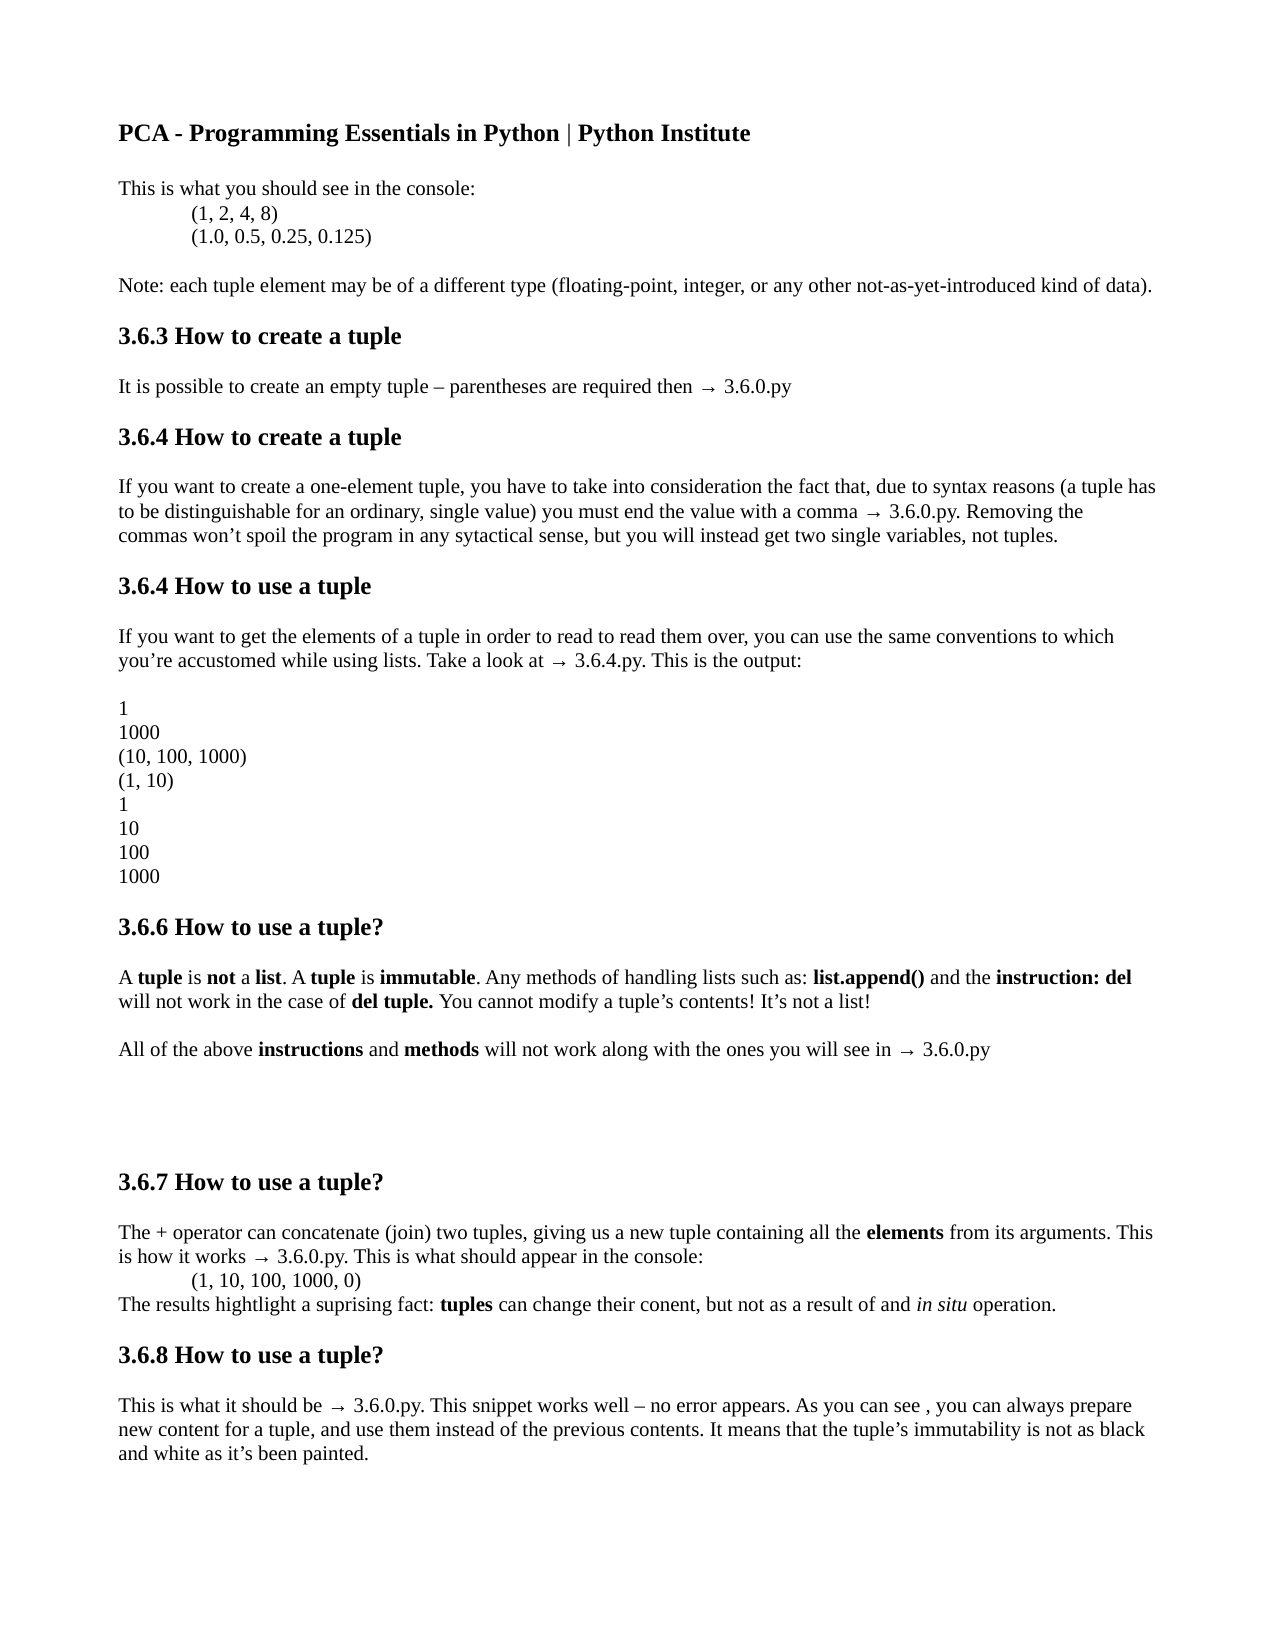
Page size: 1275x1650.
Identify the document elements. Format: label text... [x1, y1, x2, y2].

text 3.6.6 How to use a tuple? [118, 912, 1157, 941]
text 1 [118, 696, 1157, 720]
text 3.6.4 How to use a tuple [118, 571, 1157, 599]
text This is what you should see in the console: [118, 176, 1157, 200]
text 10 [118, 816, 1157, 840]
text (1, 2, 4, 8) [118, 200, 1157, 224]
text It is possible to create an empty tuple – parentheses are required then → 3.6.0.py [118, 373, 1157, 398]
text This is what it should be → 3.6.0.py. This snippet works well – no error appears. As you can see , you can always prepare new content for a tuple, and use them instead of the previous contents. It means that the tuple’s immutability is not as black and white as it’s been painted. [118, 1393, 1157, 1465]
text 3.6.3 How to create a tuple [118, 321, 1157, 349]
text 1000 [118, 720, 1157, 744]
text A tuple is not a list. A tuple is immutable. Any methods of handling lists such as: list.append() and the instruction: del will not work in the case of del tuple. You cannot modify a tuple’s contents! It’s not a list! [118, 965, 1157, 1013]
text (1, 10) [118, 768, 1157, 792]
text Note: each tuple element may be of a different type (floating-point, integer, or any other not-as-yet-introduced kind of data). [118, 273, 1157, 297]
text 100 [118, 840, 1157, 864]
text 1 [118, 792, 1157, 816]
text All of the above instructions and methods will not work along with the ones you will see in → 3.6.0.py [118, 1037, 1157, 1061]
text The results hightlight a suprising fact: tuples can change their conent, but not as a result of and in situ operation. [118, 1292, 1157, 1316]
text 3.6.8 How to use a tuple? [118, 1340, 1157, 1369]
text The + operator can concatenate (join) two tuples, giving us a new tuple containing all the elements from its arguments. This is how it works → 3.6.0.py. This is what should appear in the console: [118, 1220, 1157, 1268]
text (1, 10, 100, 1000, 0) [118, 1268, 1157, 1292]
text If you want to create a one-element tuple, you have to take into consideration the fact that, due to syntax reasons (a tuple has to be distinguishable for an ordinary, single value) you must end the value with a comma → 3.6.0.py. Removing the commas won’t spoil the program in any sytactical sense, but you will instead get two single variables, not tuples. [118, 474, 1157, 547]
text 3.6.7 How to use a tuple? [118, 1167, 1157, 1196]
text (10, 100, 1000) [118, 744, 1157, 768]
text If you want to get the elements of a tuple in order to read to read them over, you can use the same conventions to which you’re accustomed while using lists. Take a look at → 3.6.4.py. This is the output: [118, 623, 1157, 672]
text 3.6.4 How to create a tuple [118, 422, 1157, 450]
text (1.0, 0.5, 0.25, 0.125) [118, 224, 1157, 248]
text 1000 [118, 864, 1157, 888]
